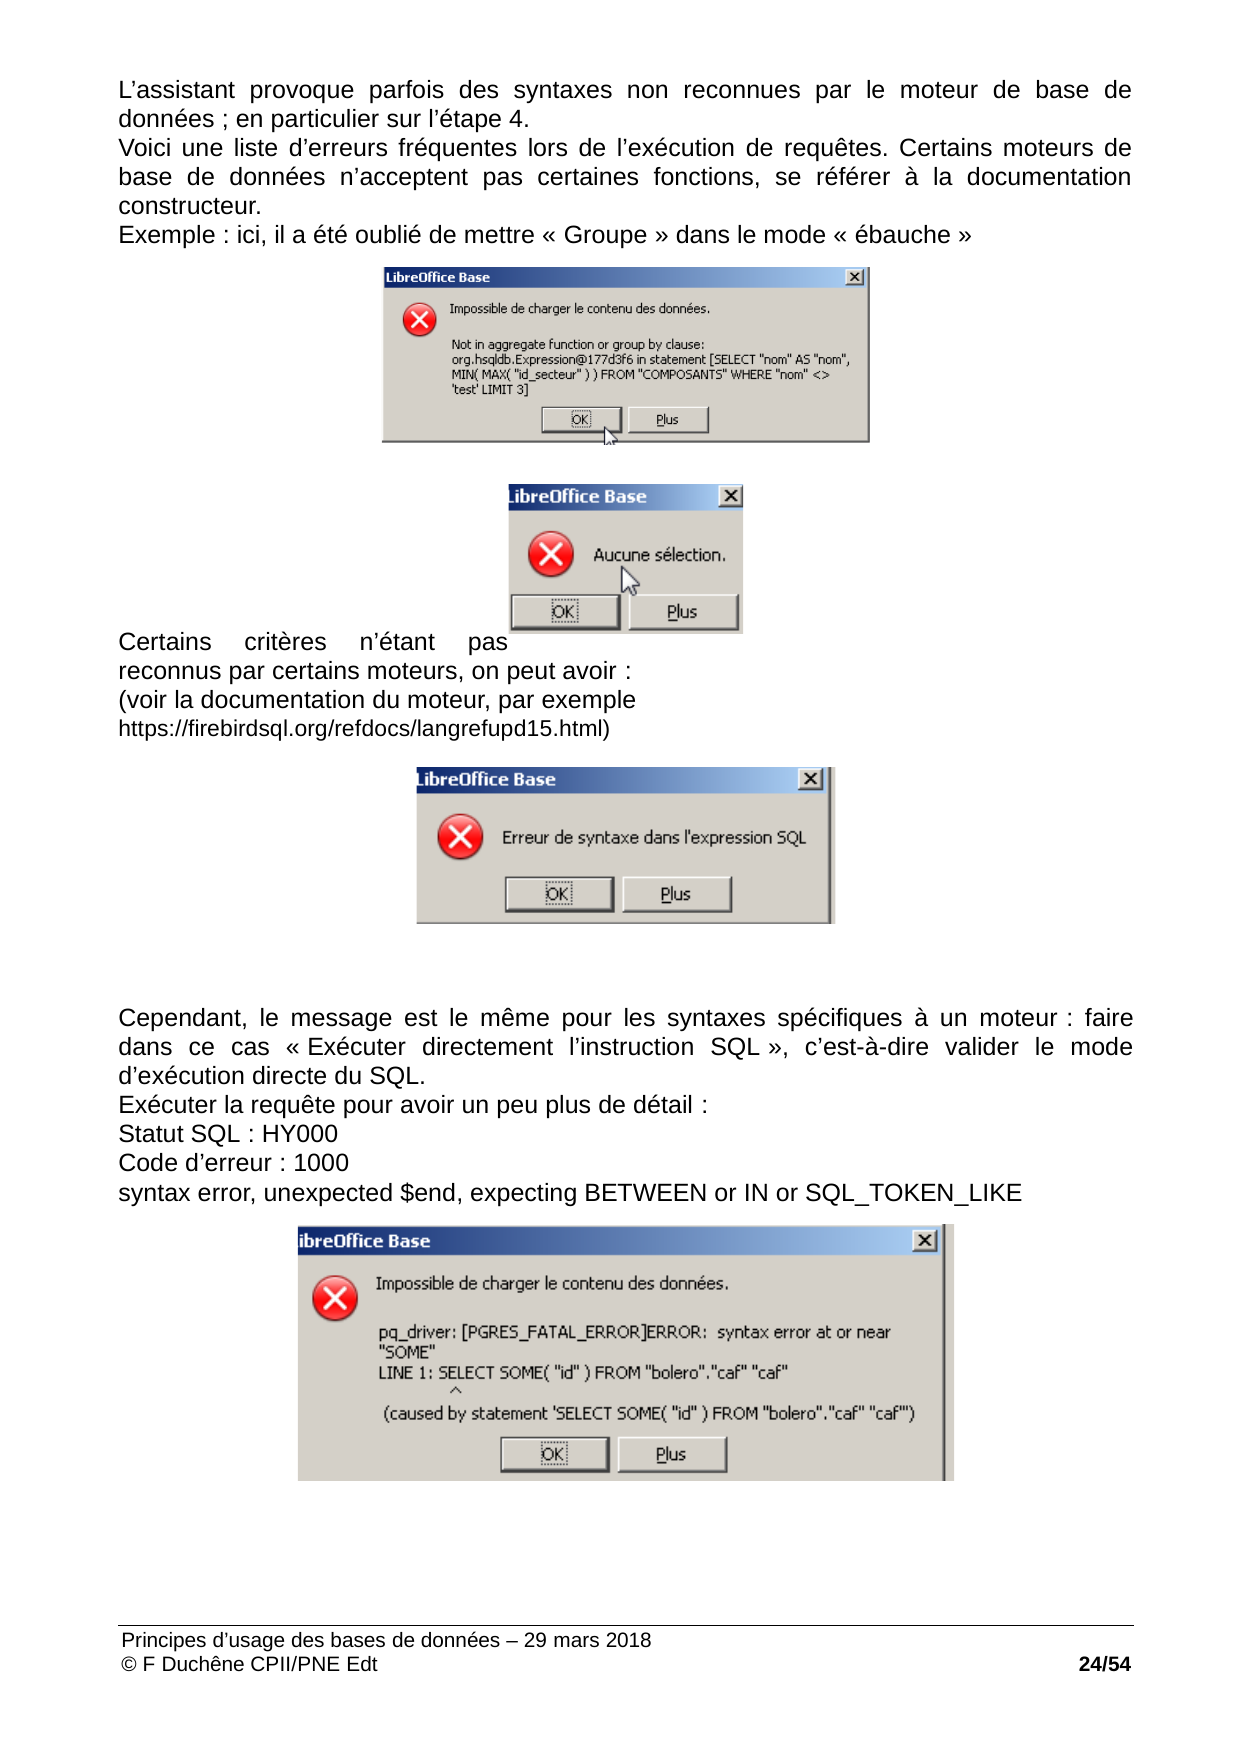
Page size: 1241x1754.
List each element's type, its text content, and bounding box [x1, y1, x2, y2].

picture [508, 484, 744, 634]
text Code d’erreur : 1000 [118, 1148, 1134, 1177]
text L’assistant provoque parfois des syntaxes non reconnues par le moteur de base de données ; en particulier sur l’étape 4. [118, 75, 1134, 133]
picture [416, 767, 836, 924]
picture [381, 267, 871, 445]
text Certains critères n’étant pas reconnus par certains moteurs, on peut avoir : [118, 627, 1134, 685]
picture [297, 1224, 955, 1481]
text Exemple : ici, il a été oublié de mettre « Groupe » dans le mode « ébauche » [118, 220, 1134, 249]
text Statut SQL : HY000 [118, 1119, 1134, 1148]
text Exécuter la requête pour avoir un peu plus de détail : [118, 1090, 1134, 1119]
text Cependant, le message est le même pour les syntaxes spécifiques à un moteur : faire dans ce cas « Exécuter directement l’instruction SQL », c’est-à-dire valider le mode d’exécution directe du SQL. [118, 1003, 1134, 1090]
text syntax error, unexpected $end, expecting BETWEEN or IN or SQL_TOKEN_LIKE [118, 1177, 1134, 1206]
text (voir la documentation du moteur, par exemple https://firebirdsql.org/refdocs/langrefupd15.html) [118, 685, 1134, 741]
text Voici une liste d’erreurs fréquentes lors de l’exécution de requêtes. Certains moteurs de base de données n’acceptent pas certaines fonctions, se référer à la documentation constructeur. [118, 133, 1134, 220]
